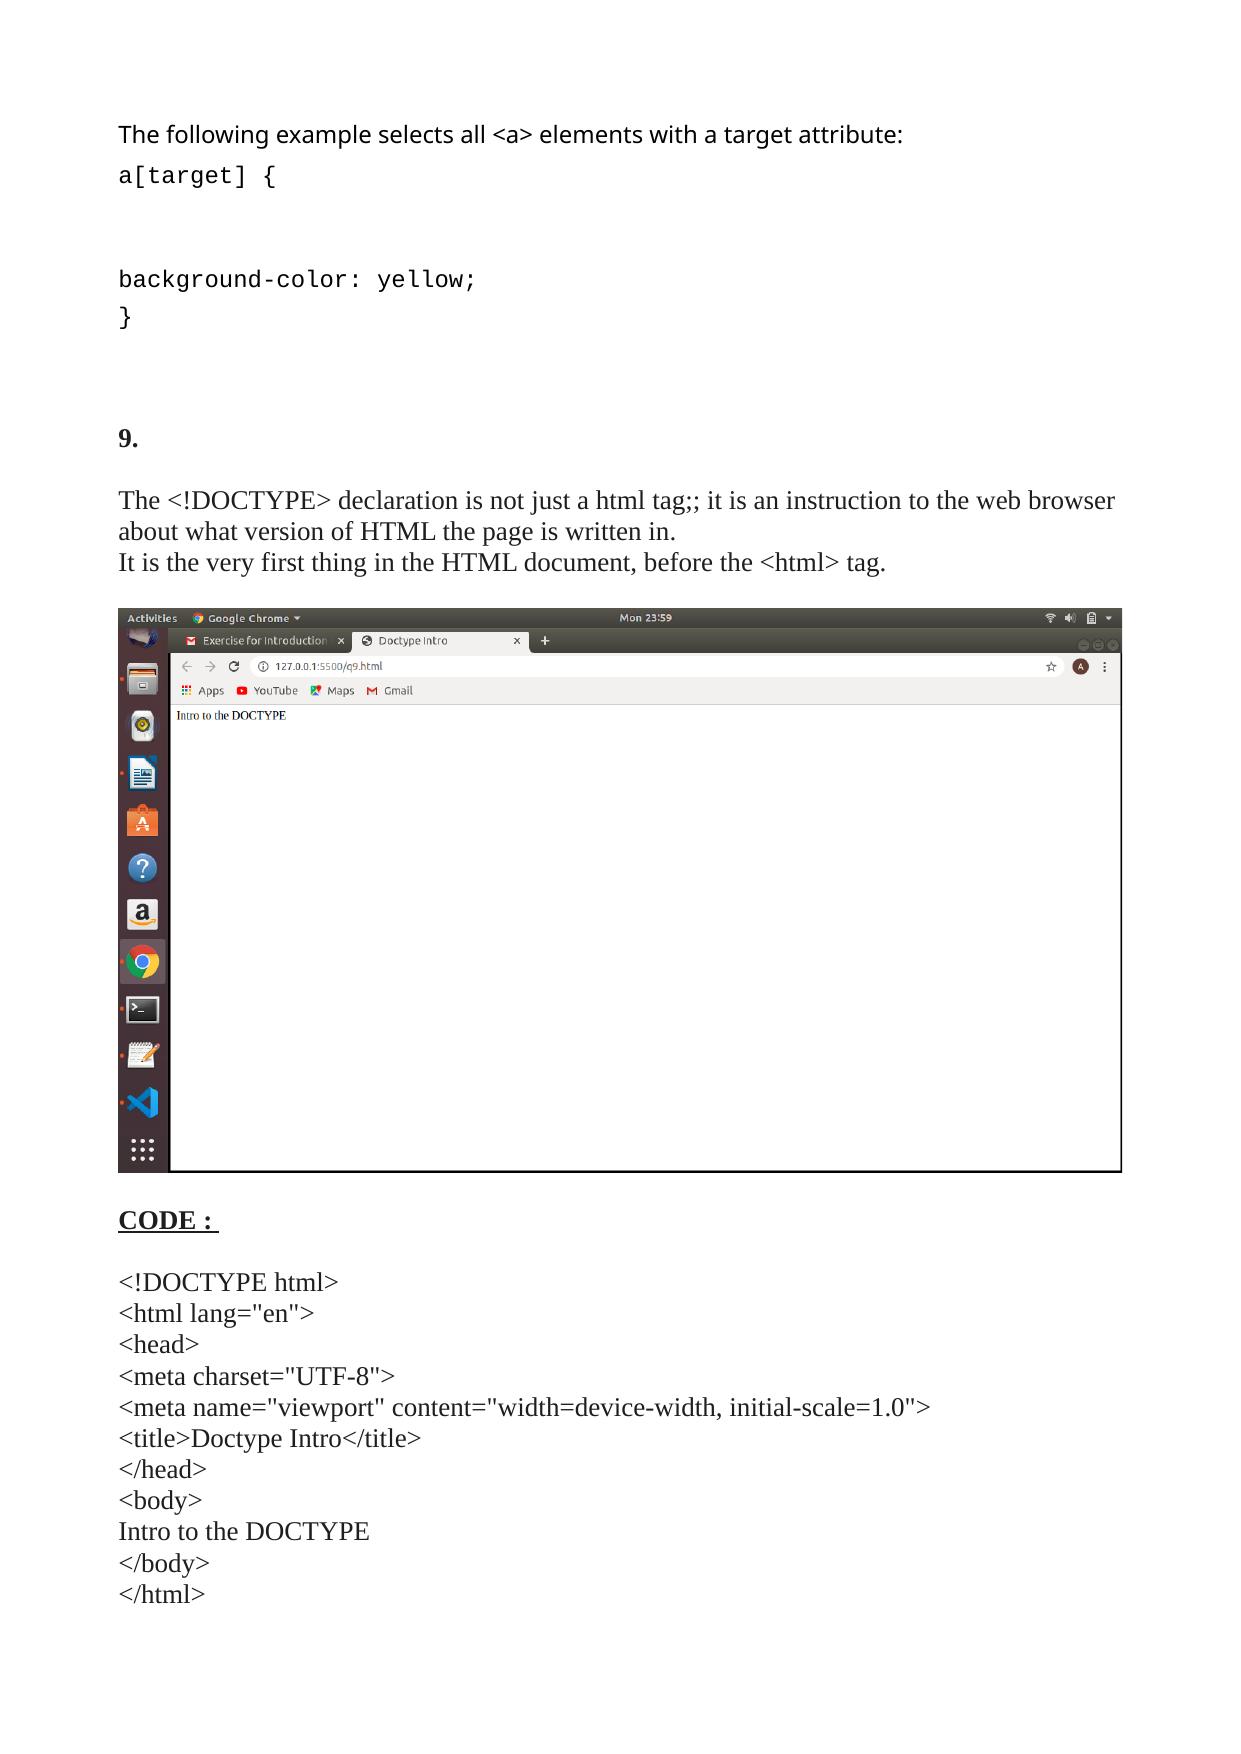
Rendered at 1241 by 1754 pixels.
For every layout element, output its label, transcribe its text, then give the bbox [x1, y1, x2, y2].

text a[target] { [118, 163, 1122, 190]
text It is the very first thing in the HTML document, before the <html> tag. [118, 546, 1122, 577]
text <html lang="en"> [118, 1297, 1122, 1329]
text CODE : [118, 1204, 1122, 1235]
text } [118, 305, 1122, 373]
text The <!DOCTYPE> declaration is not just a html tag;; it is an instruction to the web browser about what version of HTML the page is written in. [118, 484, 1122, 546]
text background-color: yellow; [118, 267, 1122, 294]
text <meta name="viewport" content="width=device-width, initial-scale=1.0"> [118, 1391, 1122, 1422]
text </html> [118, 1578, 1122, 1609]
text Intro to the DOCTYPE [118, 1516, 1122, 1547]
text <head> [118, 1329, 1122, 1360]
text <body> [118, 1484, 1122, 1516]
picture [118, 608, 1123, 1173]
text </body> [118, 1547, 1122, 1578]
text <title>Doctype Intro</title> [118, 1422, 1122, 1453]
text </head> [118, 1453, 1122, 1484]
text <meta charset="UTF-8"> [118, 1360, 1122, 1391]
text The following example selects all <a> elements with a target attribute: [118, 118, 1122, 151]
text 9. [118, 422, 1122, 453]
text <!DOCTYPE html> [118, 1266, 1122, 1297]
